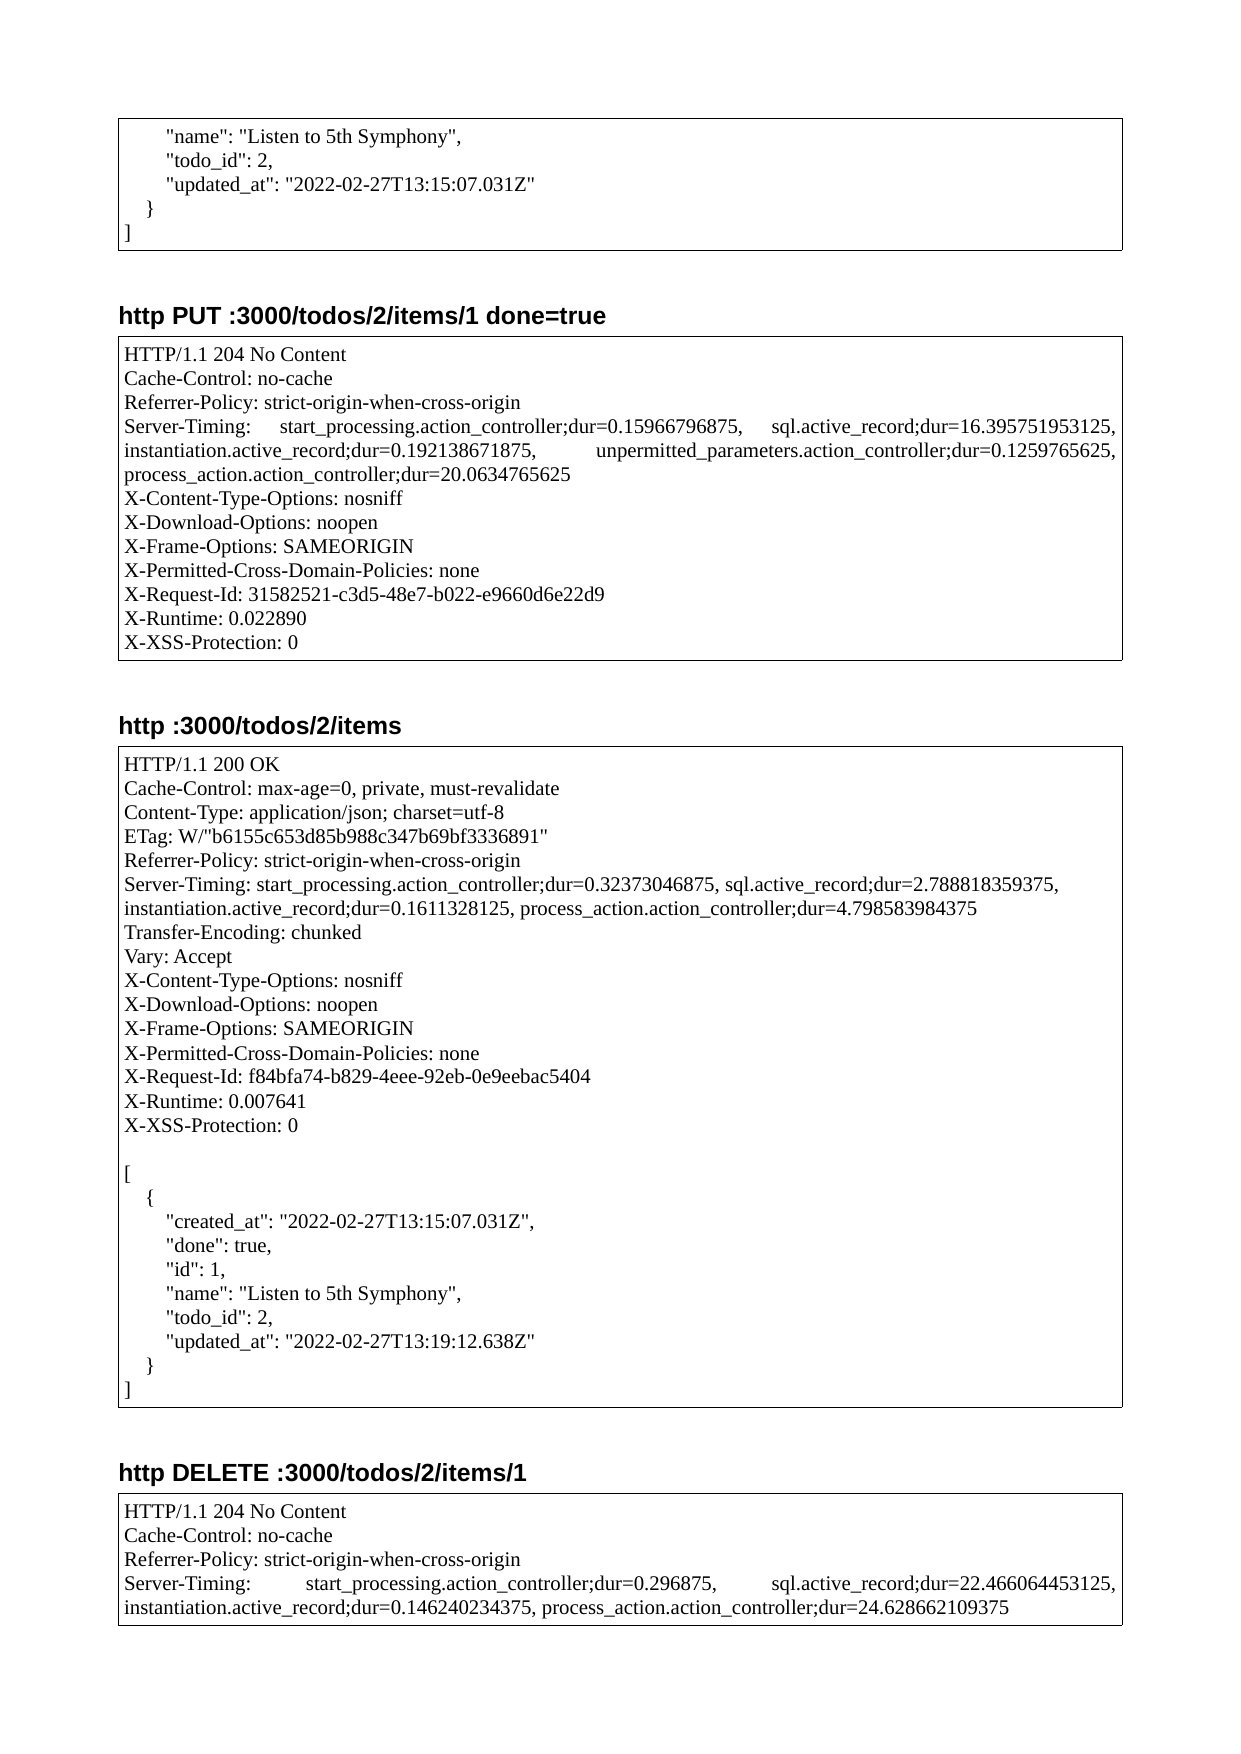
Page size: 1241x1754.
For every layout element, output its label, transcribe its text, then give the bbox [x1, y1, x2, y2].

table_header HTTP/1.1 204 No Content Cache-Control: no-cache Referrer-Policy: strict-origin-when-cross-origin Server-Timing: start_processing.action_controller;dur=0.296875, sql.active_record;dur=22.466064453125, instantiation.active_record;dur=0.146240234375, process_action.action_controller;dur=24.628662109375 [119, 1494, 1122, 1625]
table_header HTTP/1.1 204 No Content Cache-Control: no-cache Referrer-Policy: strict-origin-when-cross-origin Server-Timing: start_processing.action_controller;dur=0.15966796875, sql.active_record;dur=16.395751953125, instantiation.active_record;dur=0.192138671875, unpermitted_parameters.action_controller;dur=0.1259765625, process_action.action_controller;dur=20.0634765625 X-Content-Type-Options: nosniff X-Download-Options: noopen X-Frame-Options: SAMEORIGIN X-Permitted-Cross-Domain-Policies: none X-Request-Id: 31582521-c3d5-48e7-b022-e9660d6e22d9 X-Runtime: 0.022890 X-XSS-Protection: 0 [119, 337, 1122, 660]
subtitle http PUT :3000/todos/2/items/1 done=true [118, 301, 1122, 329]
subtitle http DELETE :3000/todos/2/items/1 [118, 1458, 1122, 1487]
subtitle http :3000/todos/2/items [118, 711, 1122, 739]
table_header "name": "Listen to 5th Symphony", "todo_id": 2, "updated_at": "2022-02-27T13:15:07.031Z" } ] [119, 119, 1122, 250]
table_header HTTP/1.1 200 OK Cache-Control: max-age=0, private, must-revalidate Content-Type: application/json; charset=utf-8 ETag: W/"b6155c653d85b988c347b69bf3336891" Referrer-Policy: strict-origin-when-cross-origin Server-Timing: start_processing.action_controller;dur=0.32373046875, sql.active_record;dur=2.788818359375, instantiation.active_record;dur=0.1611328125, process_action.action_controller;dur=4.798583984375 Transfer-Encoding: chunked Vary: Accept X-Content-Type-Options: nosniff X-Download-Options: noopen X-Frame-Options: SAMEORIGIN X-Permitted-Cross-Domain-Policies: none X-Request-Id: f84bfa74-b829-4eee-92eb-0e9eebac5404 X-Runtime: 0.007641 X-XSS-Protection: 0 [ { "created_at": "2022-02-27T13:15:07.031Z", "done": true, "id": 1, "name": "Listen to 5th Symphony", "todo_id": 2, "updated_at": "2022-02-27T13:19:12.638Z" } ] [119, 747, 1122, 1407]
